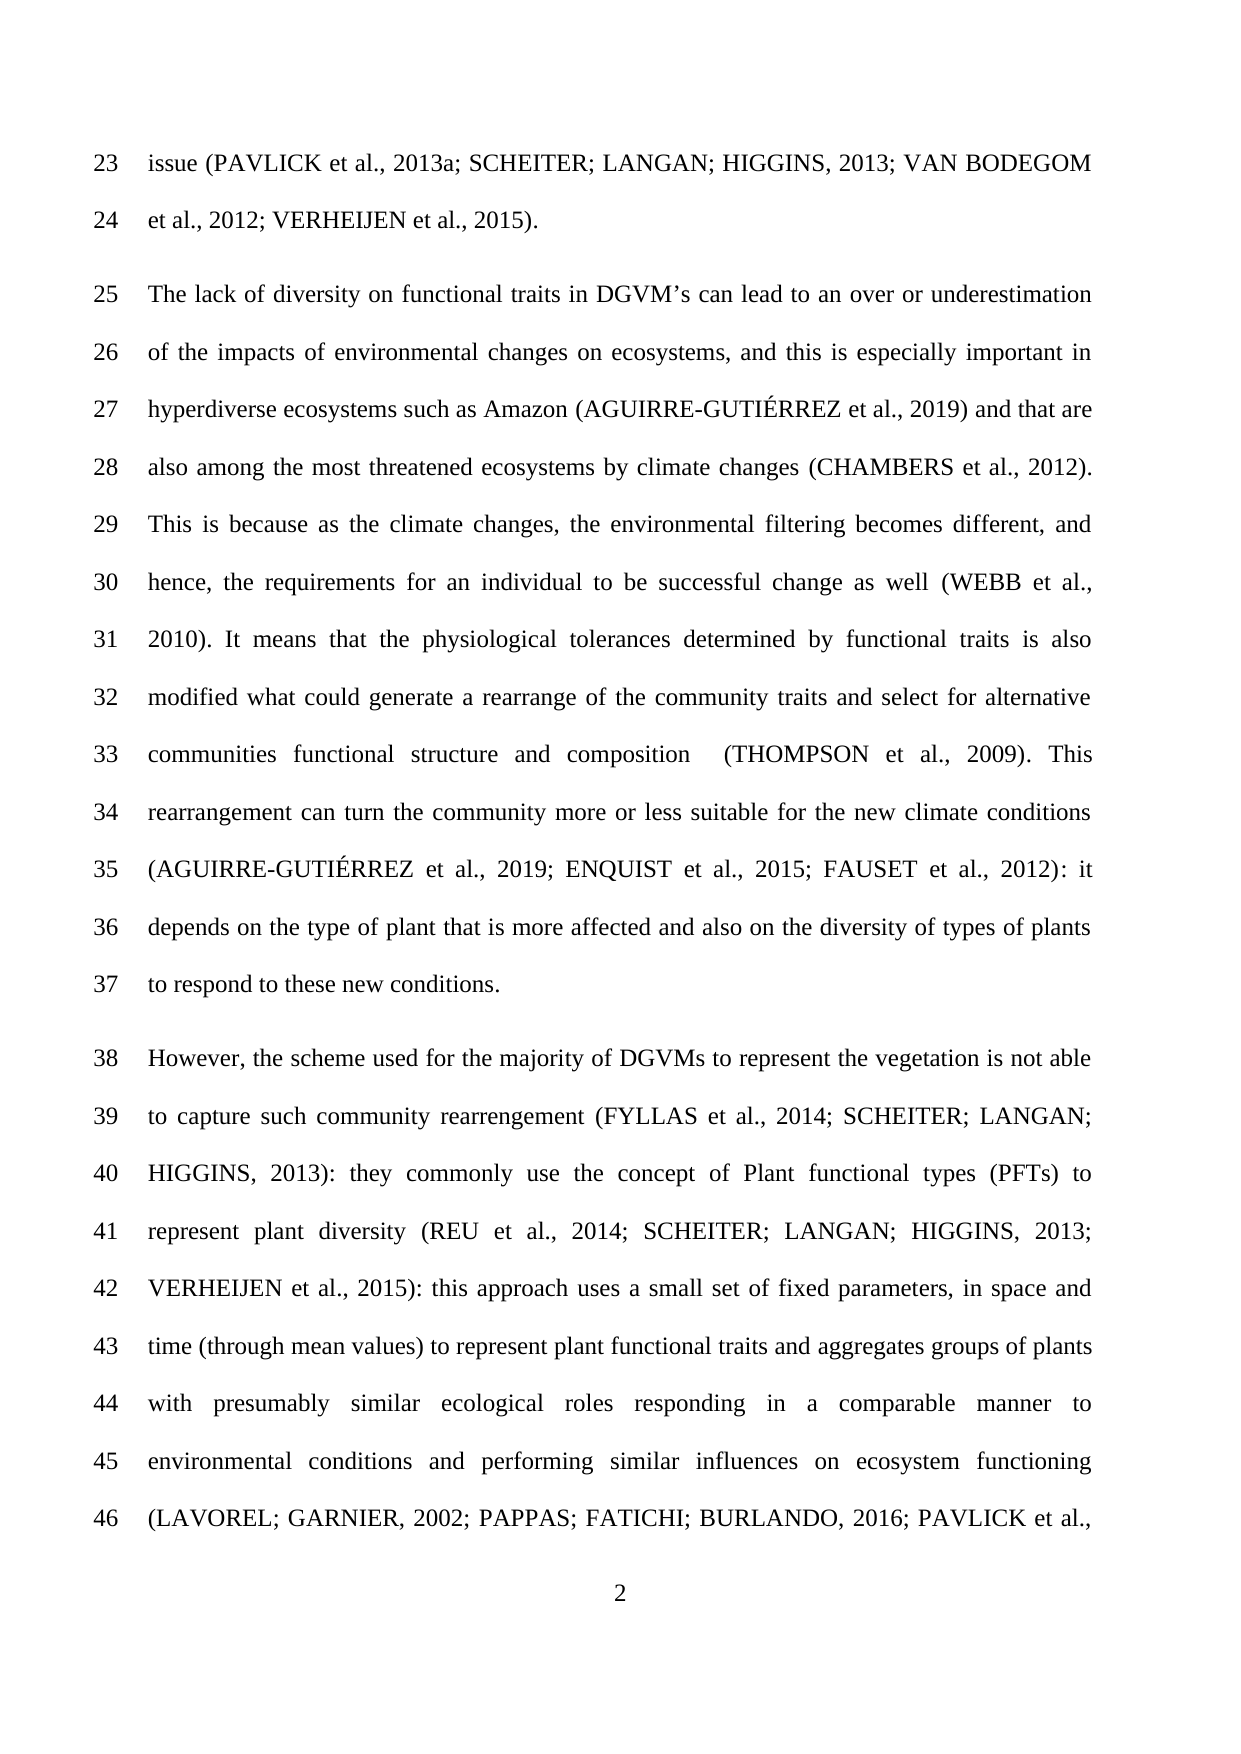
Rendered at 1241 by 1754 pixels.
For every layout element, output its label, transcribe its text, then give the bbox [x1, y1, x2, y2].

text The lack of diversity on functional traits in DGVM’s can lead to an over or underestimation of the impacts of environmental changes on ecosystems, and this is especially important in hyperdiverse ecosystems such as Amazon (AGUIRRE-GUTIÉRREZ et al., 2019)⁠ and that are also among the most threatened ecosystems by climate changes (CHAMBERS et al., 2012)⁠. This is because as the climate changes, the environmental filtering becomes different, and hence, the requirements for an individual to be successful change as well (WEBB et al., 2010)⁠. It means that the physiological tolerances determined by functional traits is also modified what could generate a rearrange of the community traits and select for alternative communities functional structure and composition (THOMPSON et al., 2009)⁠. This rearrangement can turn the community more or less suitable for the new climate conditions (AGUIRRE-GUTIÉRREZ et al., 2019; ENQUIST et al., 2015; FAUSET et al., 2012)⁠: it depends on the type of plant that is more affected and also on the diversity of types of plants to respond to these new conditions. [148, 279, 1093, 998]
text issue (PAVLICK et al., 2013a; SCHEITER; LANGAN; HIGGINS, 2013; VAN BODEGOM et al., 2012; VERHEIJEN et al., 2015). [148, 148, 1093, 234]
text However, the scheme used for the majority of DGVMs to represent the vegetation is not able to capture such community rearrengement (FYLLAS et al., 2014; SCHEITER; LANGAN; HIGGINS, 2013): they commonly use the concept of Plant functional types (PFTs) to represent plant diversity (REU et al., 2014; SCHEITER; LANGAN; HIGGINS, 2013; VERHEIJEN et al., 2015): this approach uses a small set of fixed parameters, in space and time (through mean values) to represent plant functional traits and aggregates groups of plants with presumably similar ecological roles responding in a comparable manner to environmental conditions and performing similar influences on ecosystem functioning (LAVOREL; GARNIER, 2002; PAPPAS; FATICHI; BURLANDO, 2016; PAVLICK et al., [148, 1043, 1093, 1532]
